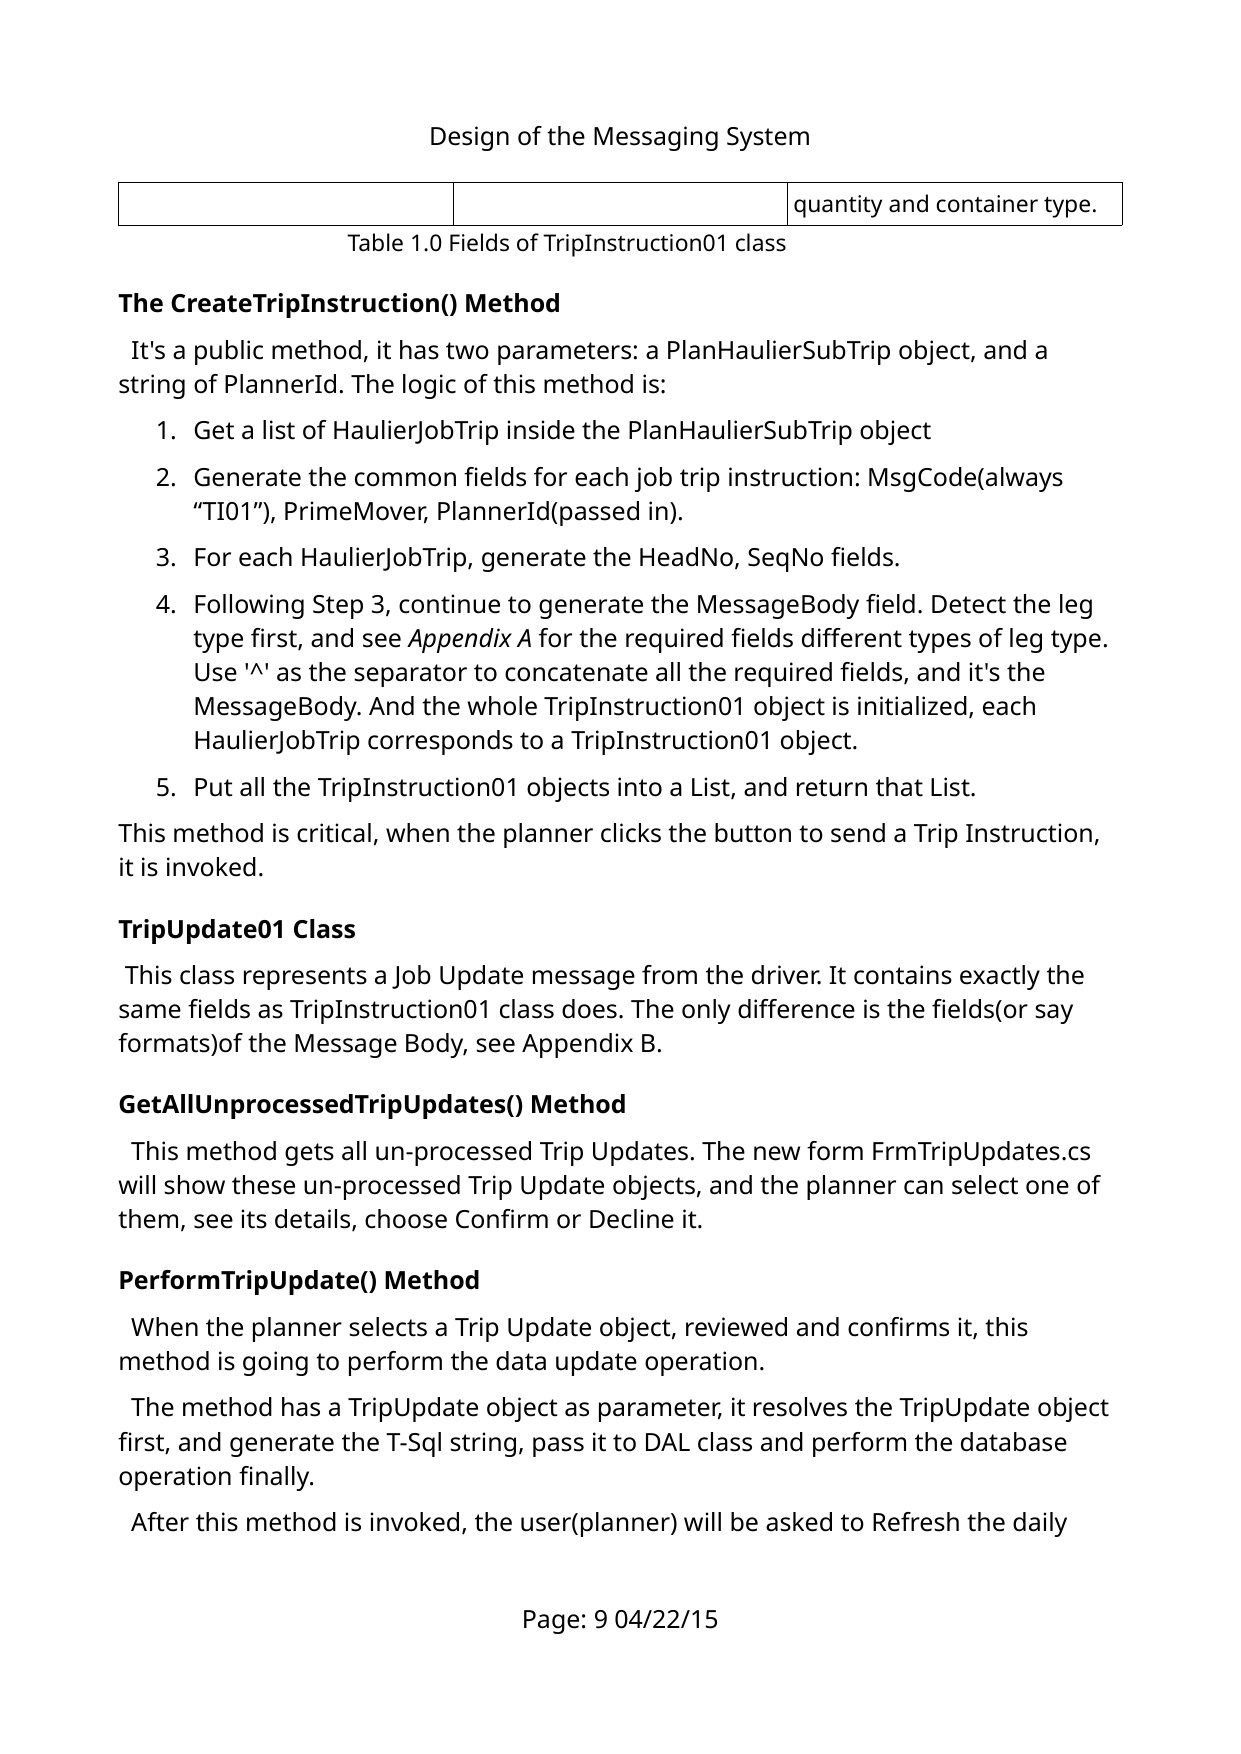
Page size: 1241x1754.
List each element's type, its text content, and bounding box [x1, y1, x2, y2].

table_cell [454, 183, 787, 224]
list For each HaulierJobTrip, generate the HeadNo, SeqNo fields. [156, 540, 1122, 574]
text Table 1.0 Fields of TripInstruction01 class [118, 226, 1122, 259]
subtitle TripUpdate01 Class [118, 911, 1122, 945]
text After this method is invoked, the user(planner) will be asked to Refresh the daily [118, 1505, 1122, 1539]
text This class represents a Job Update message from the driver. It contains exactly the same fields as TripInstruction01 class does. The only difference is the fields(or say formats)of the Message Body, see Appendix B. [118, 958, 1122, 1060]
text The method has a TripUpdate object as parameter, it resolves the TripUpdate object first, and generate the T-Sql string, pass it to DAL class and perform the database operation finally. [118, 1390, 1122, 1492]
table_cell [119, 183, 453, 224]
text This method gets all un-processed Trip Updates. The new form FrmTripUpdates.cs will show these un-processed Trip Update objects, and the planner can select one of them, see its details, choose Confirm or Decline it. [118, 1134, 1122, 1236]
subtitle PerformTripUpdate() Method [118, 1263, 1122, 1297]
subtitle GetAllUnprocessedTripUpdates() Method [118, 1087, 1122, 1121]
list Put all the TripInstruction01 objects into a List, and return that List. [156, 769, 1122, 803]
text When the planner selects a Trip Update object, reviewed and confirms it, this method is going to perform the data update operation. [118, 1309, 1122, 1378]
text This method is critical, when the planner clicks the button to send a Trip Instruction, it is invoked. [118, 816, 1122, 884]
list Following Step 3, continue to generate the MessageBody field. Detect the leg type first, and see Appendix A for the required fields different types of leg type. Use '^' as the separator to concatenate all the required fields, and it's the MessageBody. And the whole TripInstruction01 object is initialized, each HaulierJobTrip corresponds to a TripInstruction01 object. [156, 587, 1122, 757]
table_cell quantity and container type. [788, 183, 1122, 224]
subtitle The CreateTripInstruction() Method [118, 286, 1122, 320]
list Get a list of HaulierJobTrip inside the PlanHaulierSubTrip object [156, 413, 1122, 447]
list Generate the common fields for each job trip instruction: MsgCode(always “TI01”), PrimeMover, PlannerId(passed in). [156, 459, 1122, 528]
text It's a public method, it has two parameters: a PlanHaulierSubTrip object, and a string of PlannerId. The logic of this method is: [118, 332, 1122, 400]
